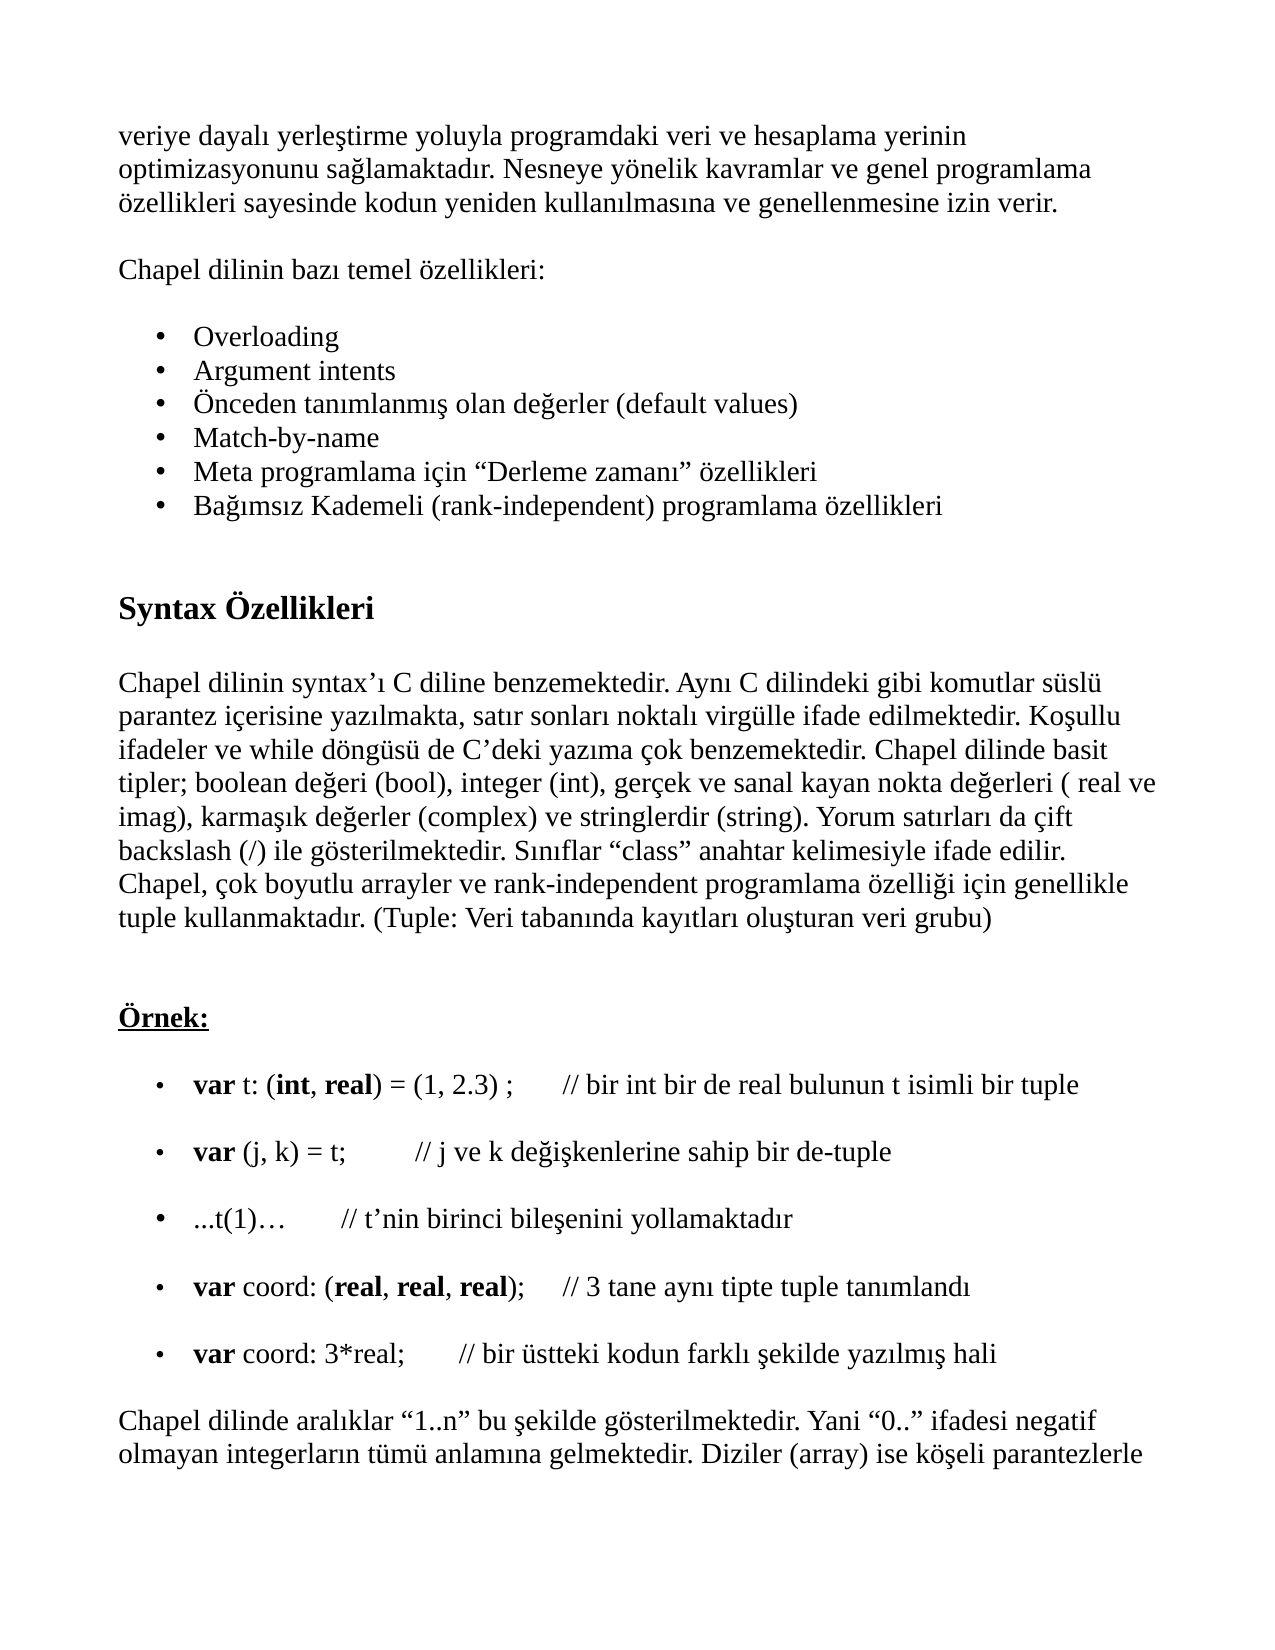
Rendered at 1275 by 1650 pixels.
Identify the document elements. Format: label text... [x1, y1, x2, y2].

text veriye dayalı yerleştirme yoluyla programdaki veri ve hesaplama yerinin optimizasyonunu sağlamaktadır. Nesneye yönelik kavramlar ve genel programlama özellikleri sayesinde kodun yeniden kullanılmasına ve genellenmesine izin verir. [118, 118, 1157, 219]
list var (j, k) = t; // j ve k değişkenlerine sahip bir de-tuple [156, 1134, 1157, 1168]
list var coord: (real, real, real); // 3 tane aynı tipte tuple tanımlandı [156, 1269, 1157, 1302]
text Chapel dilinin bazı temel özellikleri: [118, 252, 1157, 286]
list var coord: 3*real; // bir üstteki kodun farklı şekilde yazılmış hali [156, 1336, 1157, 1369]
text Chapel dilinde aralıklar “1..n” bu şekilde gösterilmektedir. Yani “0..” ifadesi negatif olmayan integerların tümü anlamına gelmektedir. Diziler (array) ise köşeli parantezlerle [118, 1403, 1157, 1470]
list Bağımsız Kademeli (rank-independent) programlama özellikleri [156, 488, 1157, 521]
text Chapel dilinin syntax’ı C diline benzemektedir. Aynı C dilindeki gibi komutlar süslü parantez içerisine yazılmakta, satır sonları noktalı virgülle ifade edilmektedir. Koşullu ifadeler ve while döngüsü de C’deki yazıma çok benzemektedir. Chapel dilinde basit tipler; boolean değeri (bool), integer (int), gerçek ve sanal kayan nokta değerleri ( real ve imag), karmaşık değerler (complex) ve stringlerdir (string). Yorum satırları da çift backslash (/) ile gösterilmektedir. Sınıflar “class” anahtar kelimesiyle ifade edilir. Chapel, çok boyutlu arrayler ve rank-independent programlama özelliği için genellikle tuple kullanmaktadır. (Tuple: Veri tabanında kayıtları oluşturan veri grubu) [118, 665, 1157, 933]
list Match-by-name [156, 420, 1157, 454]
list var t: (int, real) = (1, 2.3) ; // bir int bir de real bulunun t isimli bir tuple [156, 1067, 1157, 1101]
list Meta programlama için “Derleme zamanı” özellikleri [156, 454, 1157, 488]
list Overloading [156, 319, 1157, 353]
list Argument intents [156, 353, 1157, 387]
text Syntax Özellikleri [118, 588, 1157, 627]
list Önceden tanımlanmış olan değerler (default values) [156, 387, 1157, 420]
text Örnek: [118, 1000, 1157, 1034]
list ...t(1)… // t’nin birinci bileşenini yollamaktadır [156, 1202, 1157, 1235]
